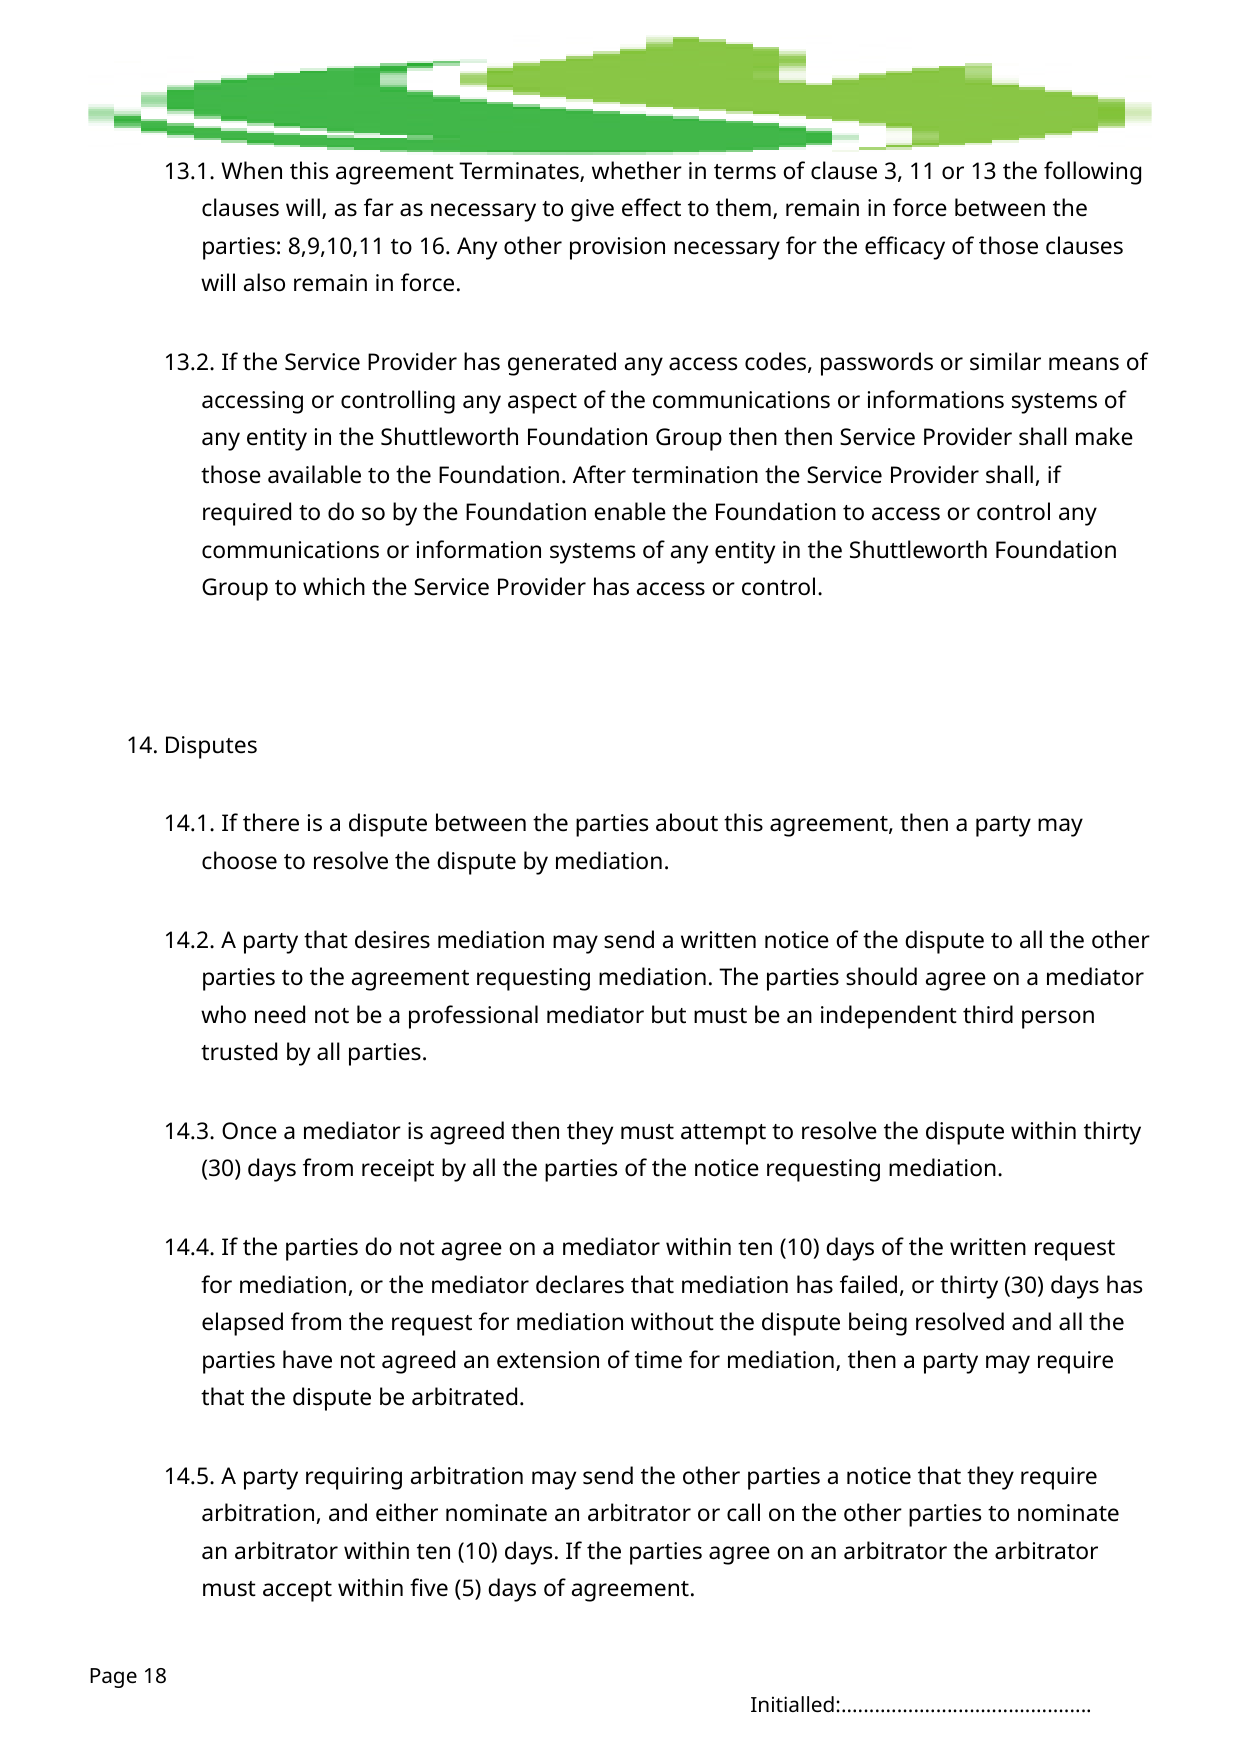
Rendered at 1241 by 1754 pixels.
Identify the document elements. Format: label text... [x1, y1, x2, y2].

subtitle When this agreement Terminates, whether in terms of clause 3, 11 or 13 the following clauses will, as far as necessary to give effect to them, remain in force between the parties: 8,9,10,11 to 16. Any other provision necessary for the efficacy of those clauses will also remain in force. [163, 155, 1152, 298]
subtitle A party that desires mediation may send a written notice of the dispute to all the other parties to the agreement requesting mediation. The parties should agree on a mediator who need not be a professional mediator but must be an independent third person trusted by all parties. [163, 923, 1152, 1067]
subtitle Disputes [126, 728, 1152, 760]
picture [88, 35, 1152, 155]
subtitle If the parties do not agree on a mediator within ten (10) days of the written request for mediation, or the mediator declares that mediation has failed, or thirty (30) days has elapsed from the request for mediation without the dispute being resolved and all the parties have not agreed an extension of time for mediation, then a party may require that the dispute be arbitrated. [163, 1231, 1152, 1412]
subtitle If there is a dispute between the parties about this agreement, then a party may choose to resolve the dispute by mediation. [163, 807, 1152, 876]
subtitle If the Service Provider has generated any access codes, passwords or similar means of accessing or controlling any aspect of the communications or informations systems of any entity in the Shuttleworth Foundation Group then then Service Provider shall make those available to the Foundation. After termination the Service Provider shall, if required to do so by the Foundation enable the Foundation to access or control any communications or information systems of any entity in the Shuttleworth Foundation Group to which the Service Provider has access or control. [163, 346, 1152, 602]
subtitle Once a mediator is agreed then they must attempt to resolve the dispute within thirty (30) days from receipt by all the parties of the notice requesting mediation. [163, 1115, 1152, 1183]
subtitle A party requiring arbitration may send the other parties a notice that they require arbitration, and either nominate an arbitrator or call on the other parties to nominate an arbitrator within ten (10) days. If the parties agree on an arbitrator the arbitrator must accept within five (5) days of agreement. [163, 1460, 1152, 1603]
